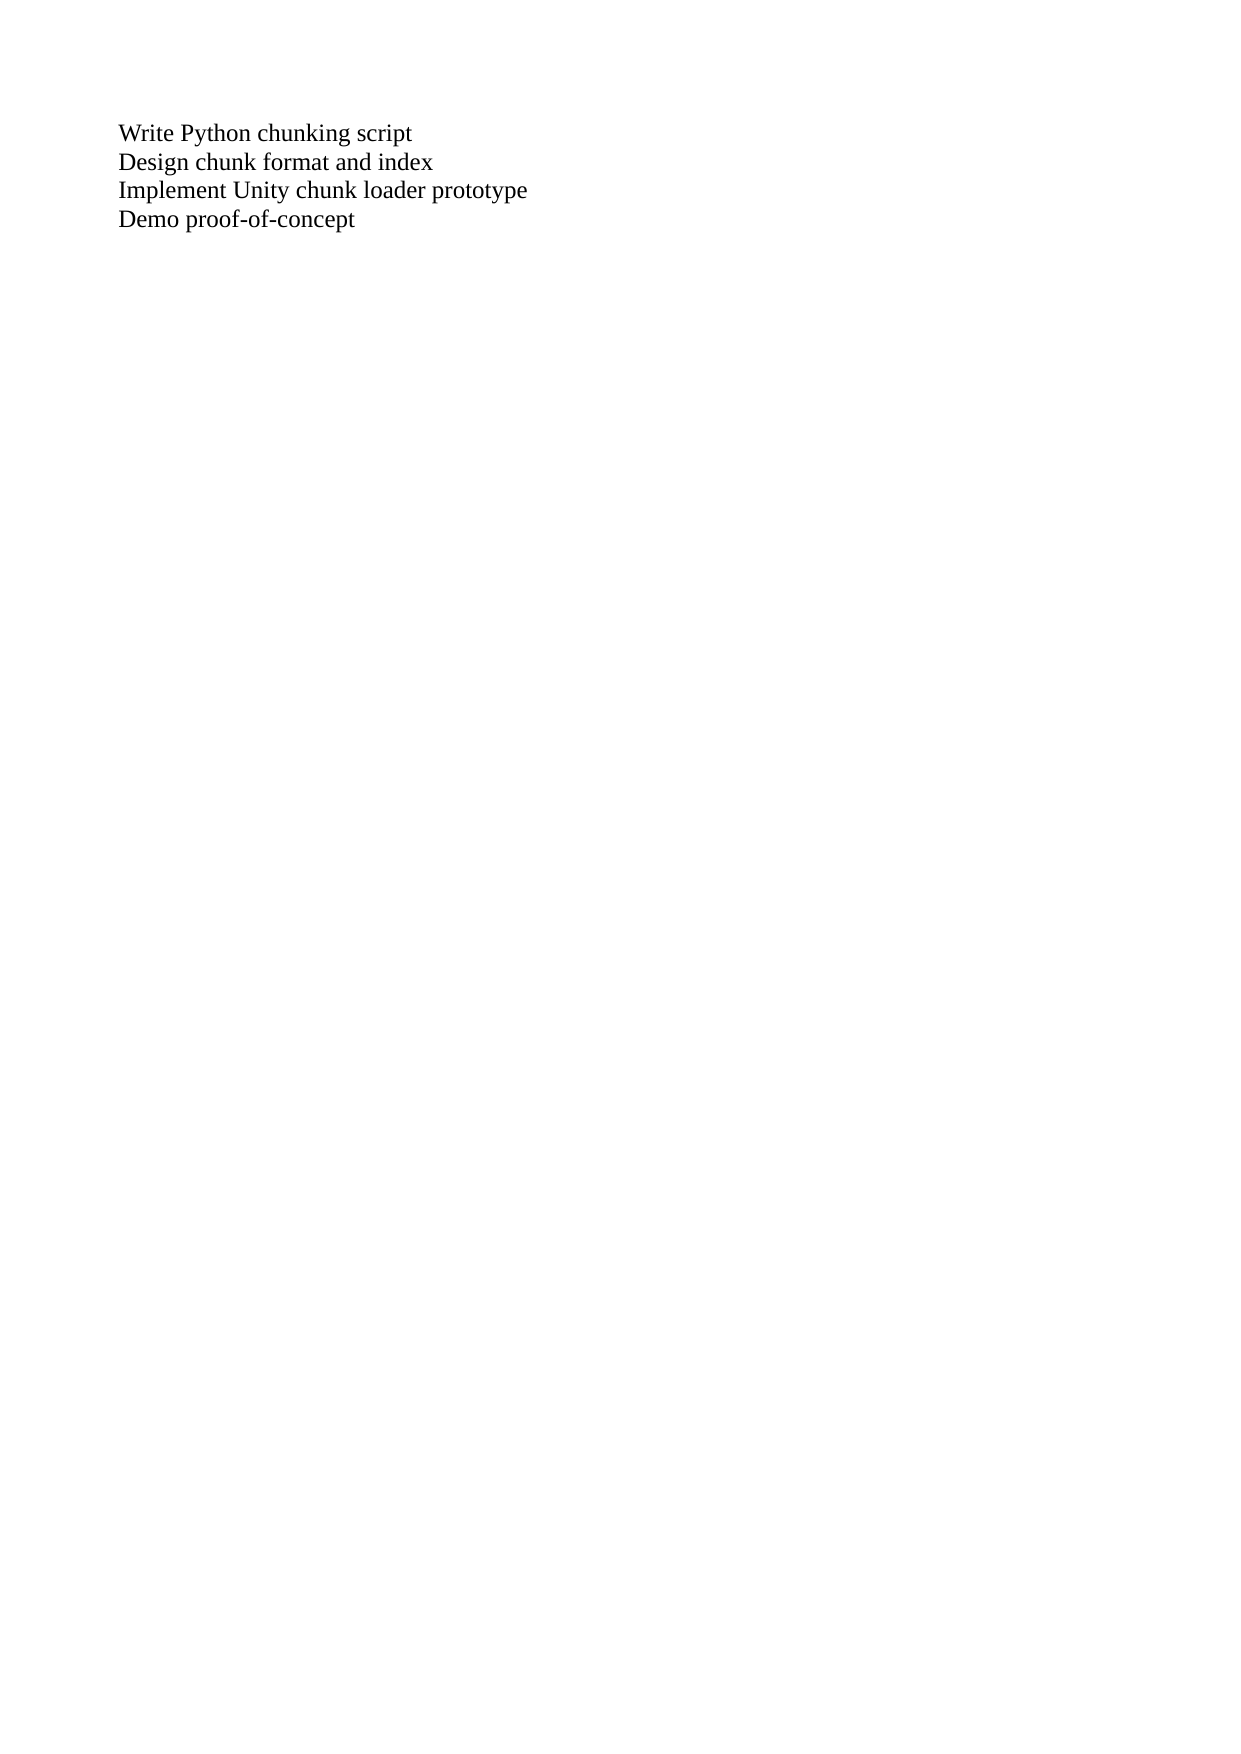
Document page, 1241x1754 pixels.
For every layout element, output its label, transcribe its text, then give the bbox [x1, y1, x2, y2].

text Design chunk format and index [118, 147, 1122, 176]
text Demo proof-of-concept [118, 204, 1122, 233]
text Write Python chunking script [118, 118, 1122, 147]
text Implement Unity chunk loader prototype [118, 176, 1122, 204]
